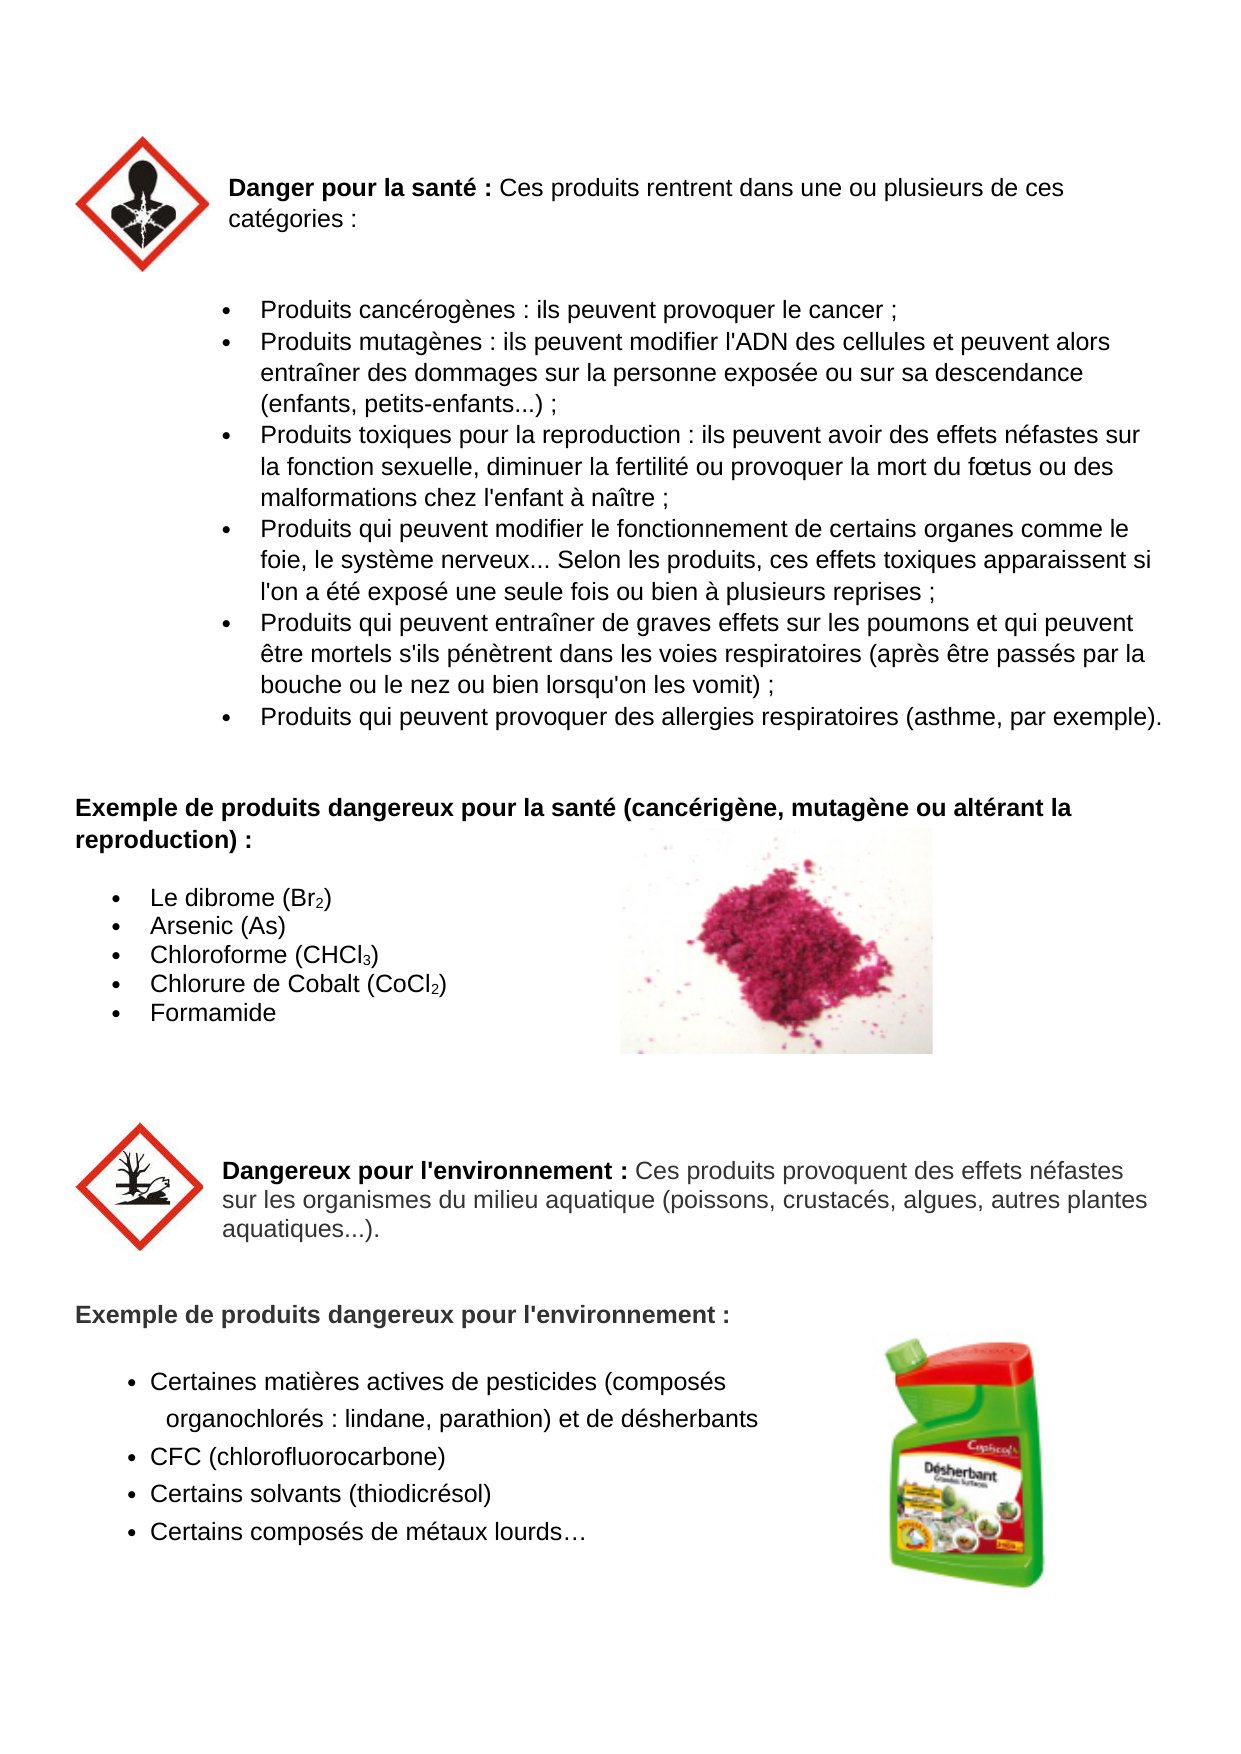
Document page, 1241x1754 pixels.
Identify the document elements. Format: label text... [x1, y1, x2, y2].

list Certains composés de métaux lourds… [128, 1508, 859, 1545]
list CFC (chlorofluorocarbone) [128, 1433, 859, 1470]
list Certains solvants (thiodicrésol) [128, 1470, 859, 1508]
list Chloroforme (CHCl3) [112, 940, 620, 969]
text Exemple de produits dangereux pour la santé (cancérigène, mutagène ou altérant la reproduction) : [75, 791, 1165, 853]
text Danger pour la santé : Ces produits rentrent dans une ou plusieurs de ces catégories : [210, 170, 1165, 233]
list [1071, 1508, 1165, 1545]
picture [75, 136, 210, 272]
list [933, 883, 1165, 911]
list Produits qui peuvent provoquer des allergies respiratoires (asthme, par exemple). [223, 699, 1165, 762]
list [933, 911, 1165, 940]
list [1071, 1433, 1165, 1470]
list Produits qui peuvent entraîner de graves effets sur les poumons et qui peuvent être mortels s'ils pénètrent dans les voies respiratoires (après être passés par la bouche ou le nez ou bien lorsqu'on les vomit) ; [223, 606, 1165, 699]
list Arsenic (As) [112, 911, 620, 940]
list Produits toxiques pour la reproduction : ils peuvent avoir des effets néfastes sur la fonction sexuelle, diminuer la fertilité ou provoquer la mort du fœtus ou des malformations chez l'enfant à naître ; [223, 418, 1165, 512]
list Formamide [112, 998, 620, 1026]
list [933, 998, 1165, 1026]
picture [620, 828, 933, 1054]
picture [75, 1122, 204, 1251]
list [1071, 1470, 1165, 1508]
list Produits qui peuvent modifier le fonctionnement de certains organes comme le foie, le système nerveux... Selon les produits, ces effets toxiques apparaissent si l'on a été exposé une seule fois ou bien à plusieurs reprises ; [223, 512, 1165, 606]
list Produits cancérogènes : ils peuvent provoquer le cancer ; [223, 293, 1165, 324]
list Certaines matières actives de pesticides (composés organochlorés : lindane, parathion) et de désherbants [128, 1358, 859, 1433]
picture [859, 1319, 1071, 1608]
list Produits mutagènes : ils peuvent modifier l'ADN des cellules et peuvent alors entraîner des dommages sur la personne exposée ou sur sa descendance (enfants, petits-enfants...) ; [223, 324, 1165, 418]
list [933, 969, 1165, 998]
list Le dibrome (Br2) [112, 883, 620, 911]
list [933, 940, 1165, 969]
text Exemple de produits dangereux pour l'environnement : [75, 1300, 1165, 1329]
list Chlorure de Cobalt (CoCl2) [112, 969, 620, 998]
list [1071, 1358, 1165, 1433]
text Dangereux pour l'environnement : Ces produits provoquent des effets néfastes sur les organismes du milieu aquatique (poissons, crustacés, algues, autres plantes aquatiques...). [204, 1156, 1165, 1242]
